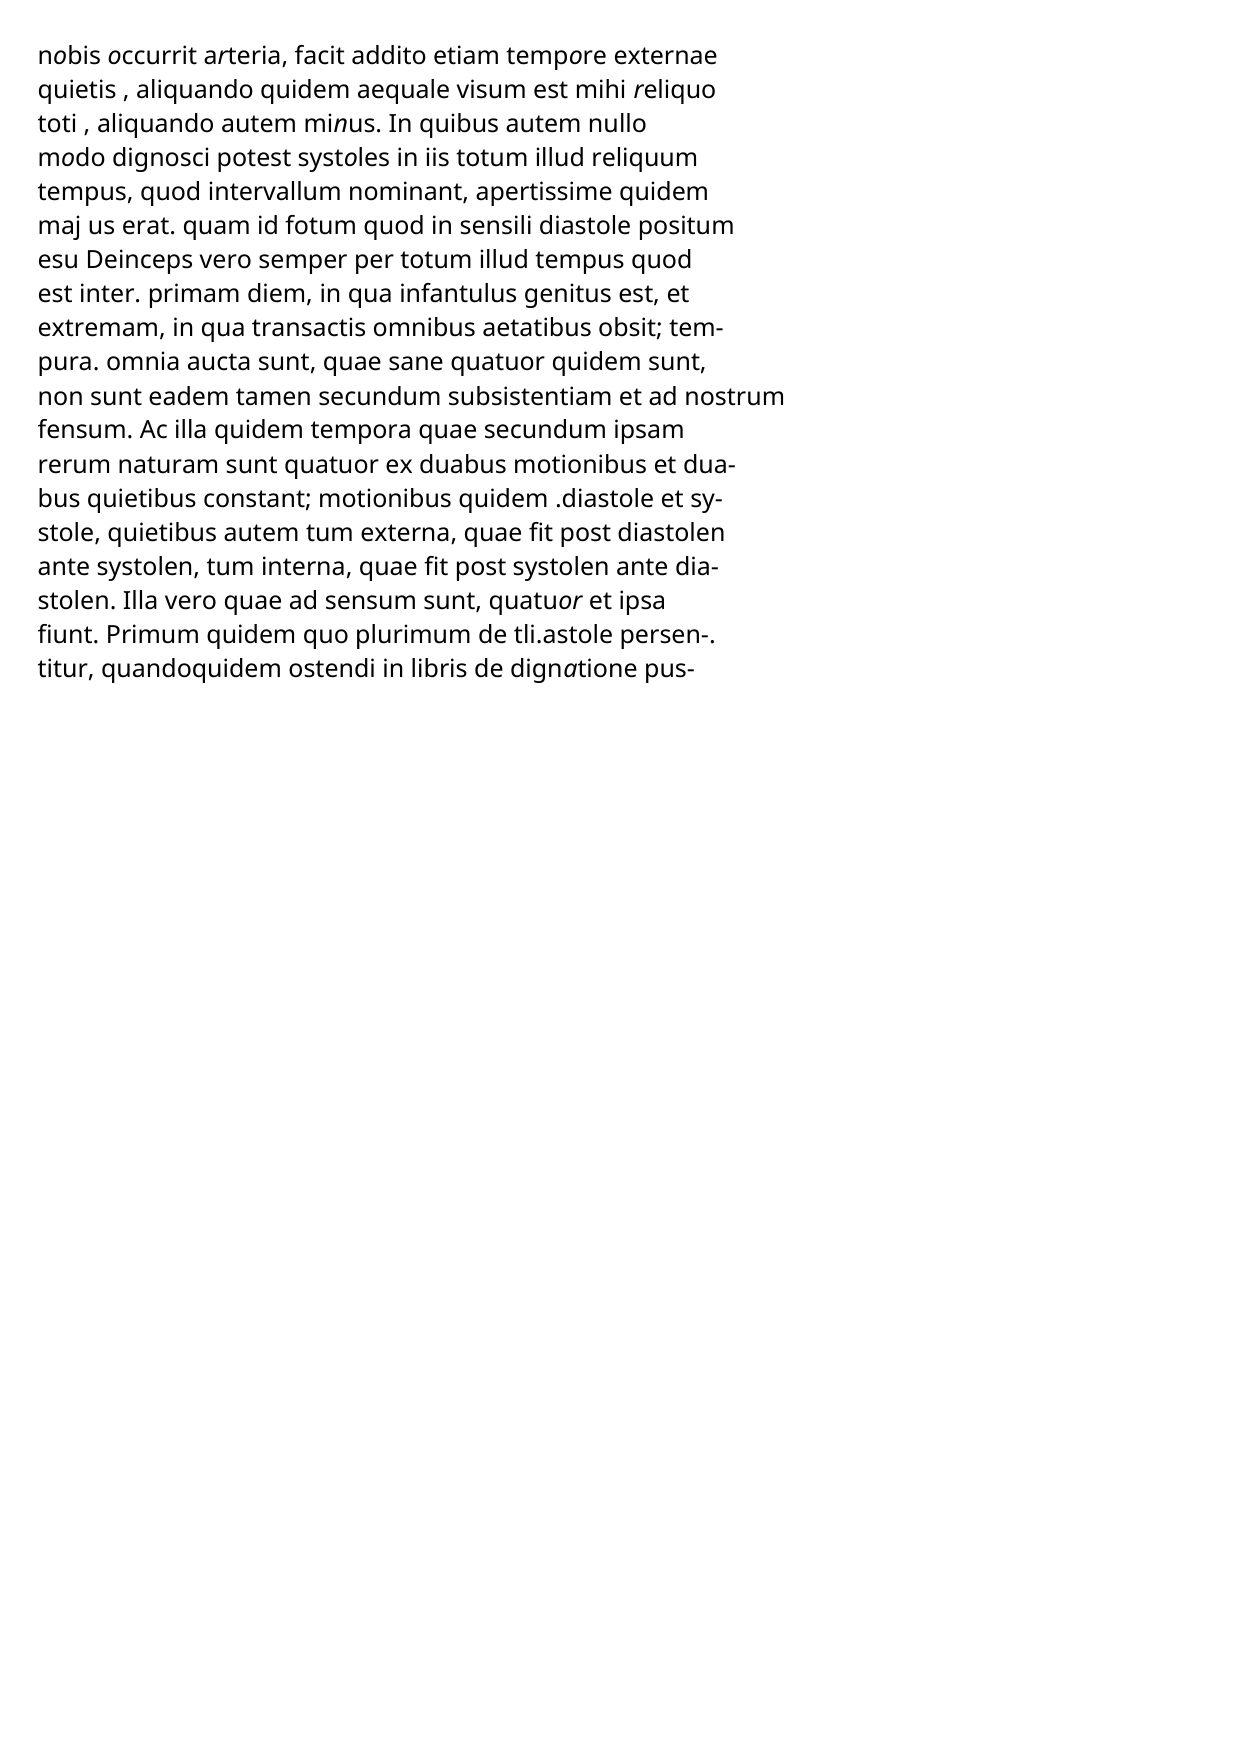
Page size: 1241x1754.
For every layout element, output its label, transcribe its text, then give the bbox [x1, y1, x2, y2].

text nobis occurrit arteria, facit addito etiam tempore externae quietis , aliquando quidem aequale visum est mihi reliquo toti , aliquando autem minus. In quibus autem nullo modo dignosci potest systoles in iis totum illud reliquum tempus, quod intervallum nominant, apertissime quidem maj us erat. quam id fotum quod in sensili diastole positum esu Deinceps vero semper per totum illud tempus quod est inter. primam diem, in qua infantulus genitus est, et extremam, in qua transactis omnibus aetatibus obsit; tem- pura. omnia aucta sunt, quae sane quatuor quidem sunt, non sunt eadem tamen secundum subsistentiam et ad nostrum fensum. Ac illa quidem tempora quae secundum ipsam rerum naturam sunt quatuor ex duabus motionibus et dua- bus quietibus constant; motionibus quidem .diastole et sy- stole, quietibus autem tum externa, quae fit post diastolen ante systolen, tum interna, quae fit post systolen ante dia- stolen. Illa vero quae ad sensum sunt, quatuor et ipsa fiunt. Primum quidem quo plurimum de tli.astole persen-. titur, quandoquidem ostendi in libris de dignatione pus- [37, 37, 1203, 685]
